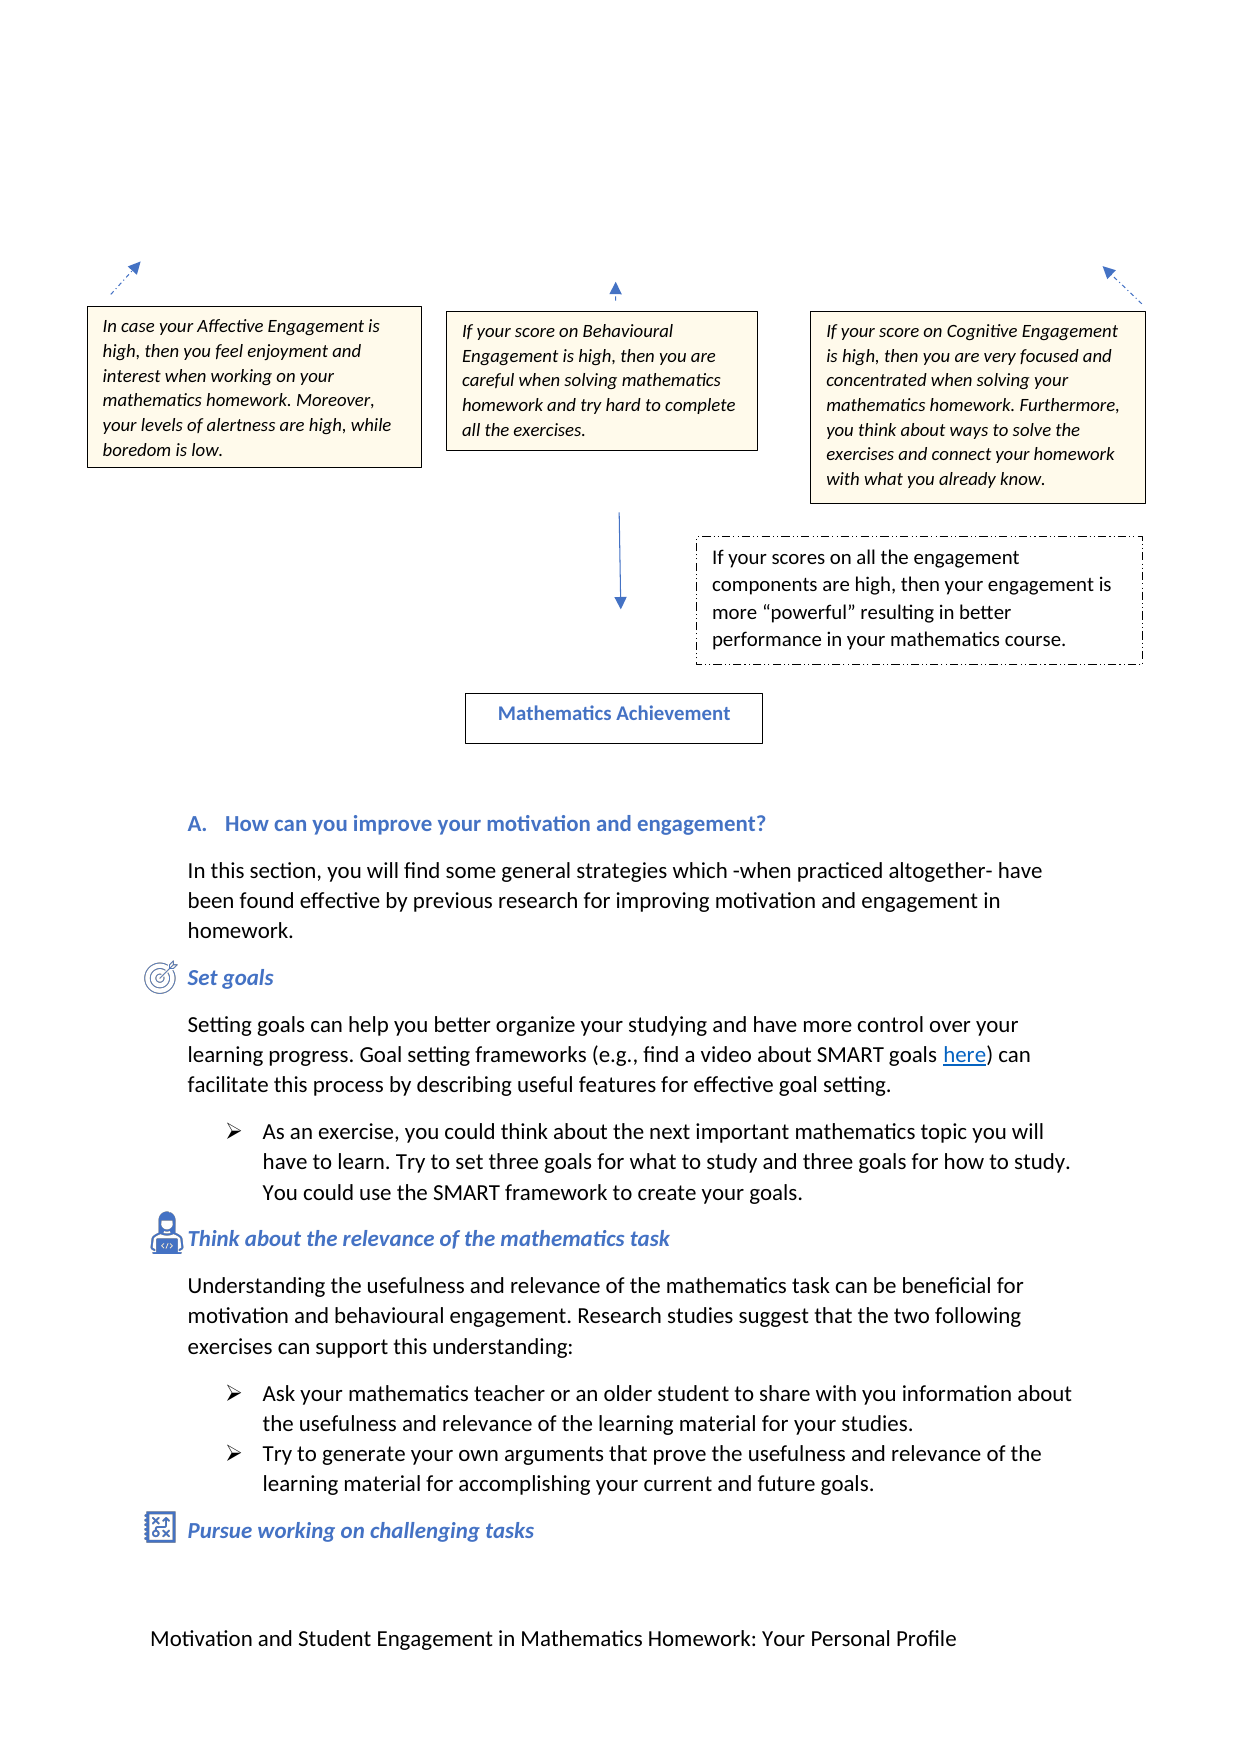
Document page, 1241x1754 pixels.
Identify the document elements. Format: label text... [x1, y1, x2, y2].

text In this section, you will find some general strategies which -when practiced altogether- have been found effective by previous research for improving motivation and engagement in homework. [187, 856, 1090, 944]
list Try to generate your own arguments that prove the usefulness and relevance of the learning material for accomplishing your current and future goals. [225, 1439, 1090, 1497]
text If your scores on all the engagement components are high, then your engagement is more “powerful” resulting in better performance in your mathematics course. [712, 544, 1127, 652]
text Understanding the usefulness and relevance of the mathematics task can be beneficial for motivation and behavioural engagement. Research studies suggest that the two following exercises can support this understanding: [187, 1271, 1090, 1360]
text Think about the relevance of the mathematics task [191, 1224, 1090, 1253]
picture [140, 957, 181, 998]
text Pursue working on challenging tasks [187, 1516, 1090, 1544]
list Ask your mathematics teacher or an older student to share with you information about the usefulness and relevance of the learning material for your studies. [225, 1379, 1090, 1437]
picture [137, 1505, 182, 1549]
list As an exercise, you could think about the next important mathematics topic you will have to learn. Try to set three goals for what to study and three goals for how to study. You could use the SMART framework to create your goals. [225, 1117, 1090, 1206]
text If your score on Cognitive Engagement is high, then you are very focused and concentrated when solving your mathematics homework. Furthermore, you think about ways to solve the exercises and connect your homework with what you already know. [826, 319, 1130, 490]
text In case your Affective Engagement is high, then you feel enjoyment and interest when working on your mathematics homework. Moreover, your levels of alertness are high, while boredom is low. [102, 314, 407, 460]
text Set goals [187, 963, 1090, 991]
list How can you improve your motivation and engagement? [187, 809, 1090, 837]
text If your score on Behavioural Engagement is high, then you are careful when solving mathematics homework and try hard to complete all the exercises. [462, 319, 743, 441]
text Mathematics Achievement [481, 701, 748, 726]
text Setting goals can help you better organize your studying and have more control over your learning progress. Goal setting frameworks (e.g., find a video about SMART goals here) can facilitate this process by describing useful features for effective goal setting. [187, 1010, 1090, 1098]
picture [143, 1207, 191, 1255]
